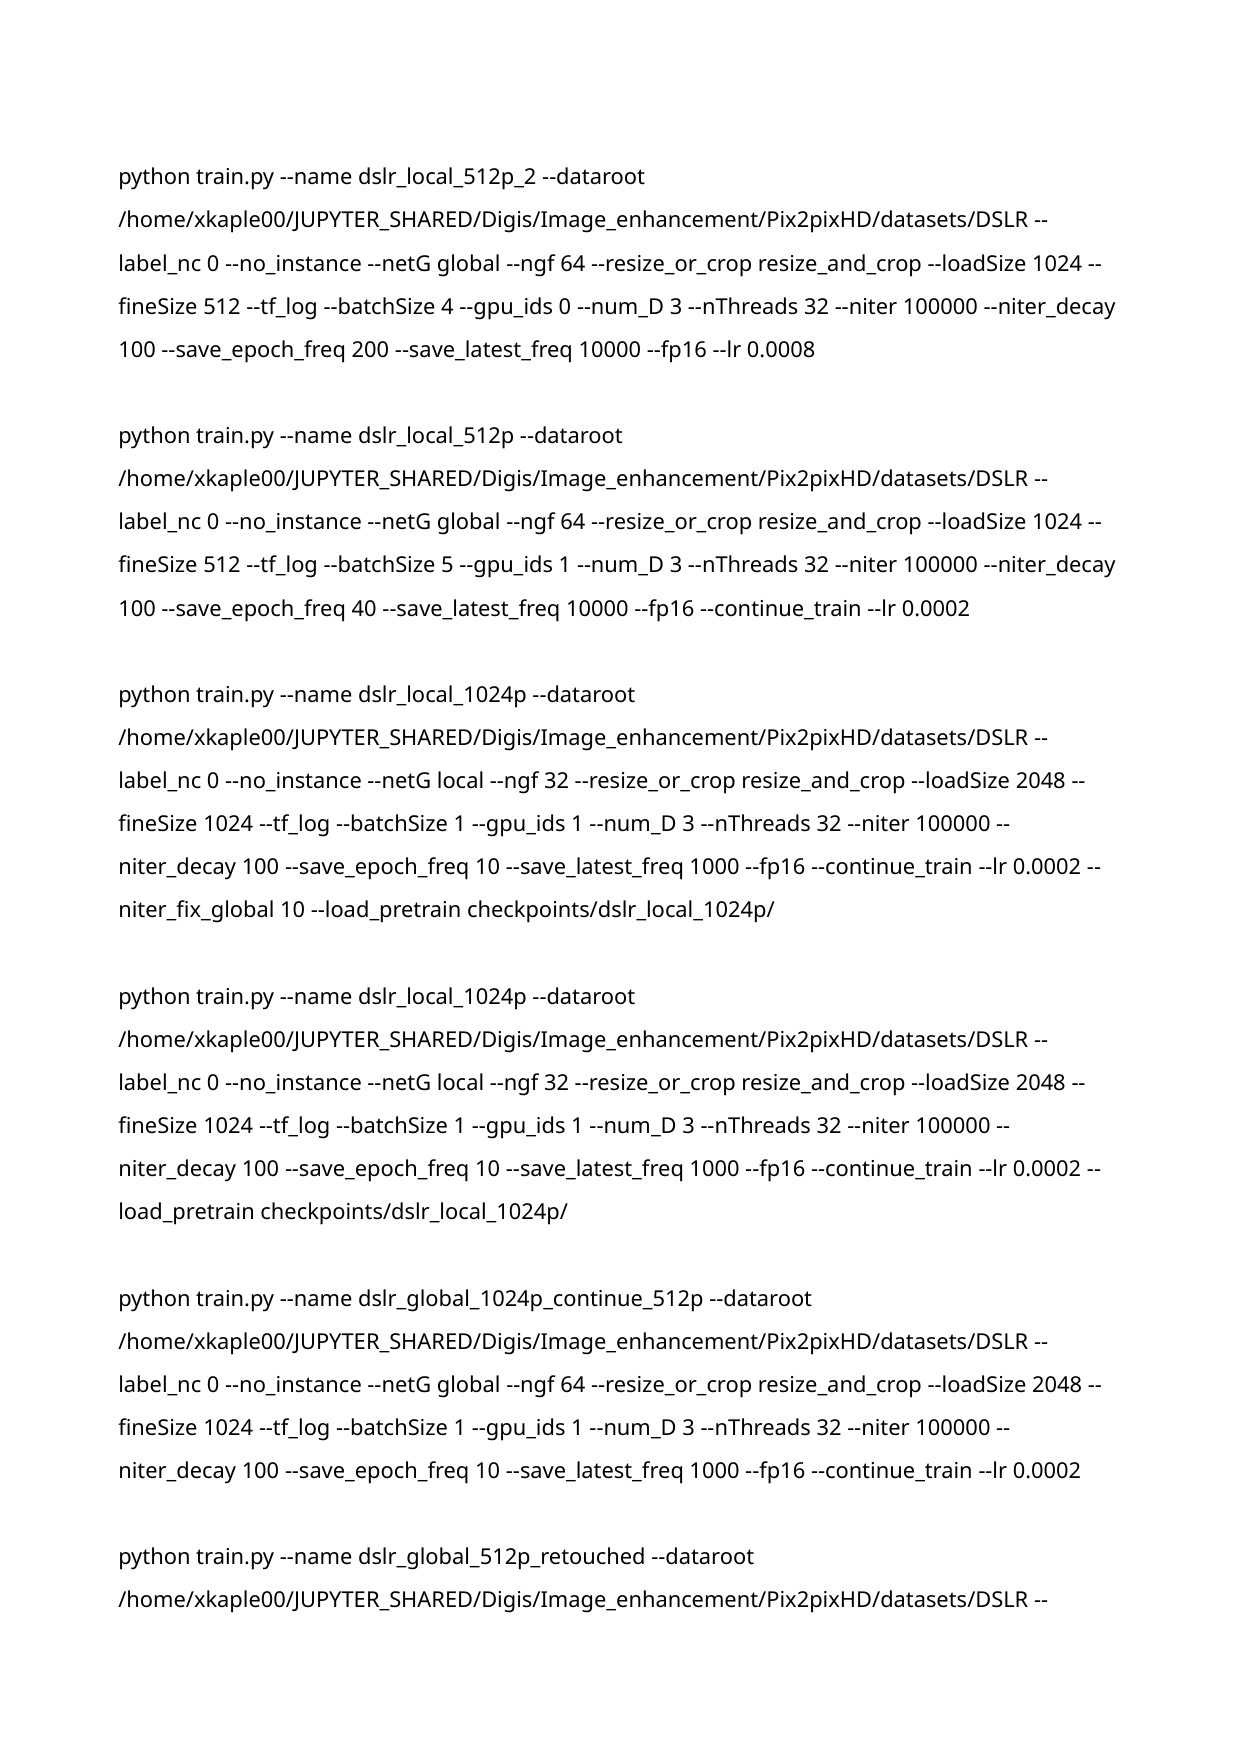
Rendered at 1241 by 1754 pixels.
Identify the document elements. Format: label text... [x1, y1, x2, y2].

text python train.py --name dslr_local_512p_2 --dataroot /home/xkaple00/JUPYTER_SHARED/Digis/Image_enhancement/Pix2pixHD/datasets/DSLR --label_nc 0 --no_instance --netG global --ngf 64 --resize_or_crop resize_and_crop --loadSize 1024 --fineSize 512 --tf_log --batchSize 4 --gpu_ids 0 --num_D 3 --nThreads 32 --niter 100000 --niter_decay 100 --save_epoch_freq 200 --save_latest_freq 10000 --fp16 --lr 0.0008 [118, 161, 1122, 363]
text python train.py --name dslr_local_1024p --dataroot /home/xkaple00/JUPYTER_SHARED/Digis/Image_enhancement/Pix2pixHD/datasets/DSLR --label_nc 0 --no_instance --netG local --ngf 32 --resize_or_crop resize_and_crop --loadSize 2048 --fineSize 1024 --tf_log --batchSize 1 --gpu_ids 1 --num_D 3 --nThreads 32 --niter 100000 --niter_decay 100 --save_epoch_freq 10 --save_latest_freq 1000 --fp16 --continue_train --lr 0.0002 --niter_fix_global 10 --load_pretrain checkpoints/dslr_local_1024p/ [118, 679, 1122, 924]
text python train.py --name dslr_local_512p --dataroot /home/xkaple00/JUPYTER_SHARED/Digis/Image_enhancement/Pix2pixHD/datasets/DSLR --label_nc 0 --no_instance --netG global --ngf 64 --resize_or_crop resize_and_crop --loadSize 1024 --fineSize 512 --tf_log --batchSize 5 --gpu_ids 1 --num_D 3 --nThreads 32 --niter 100000 --niter_decay 100 --save_epoch_freq 40 --save_latest_freq 10000 --fp16 --continue_train --lr 0.0002 [118, 420, 1122, 622]
text python train.py --name dslr_global_512p_retouched --dataroot /home/xkaple00/JUPYTER_SHARED/Digis/Image_enhancement/Pix2pixHD/datasets/DSLR [118, 1541, 1122, 1614]
text python train.py --name dslr_global_1024p_continue_512p --dataroot /home/xkaple00/JUPYTER_SHARED/Digis/Image_enhancement/Pix2pixHD/datasets/DSLR --label_nc 0 --no_instance --netG global --ngf 64 --resize_or_crop resize_and_crop --loadSize 2048 --fineSize 1024 --tf_log --batchSize 1 --gpu_ids 1 --num_D 3 --nThreads 32 --niter 100000 --niter_decay 100 --save_epoch_freq 10 --save_latest_freq 1000 --fp16 --continue_train --lr 0.0002 [118, 1282, 1122, 1485]
text python train.py --name dslr_local_1024p --dataroot /home/xkaple00/JUPYTER_SHARED/Digis/Image_enhancement/Pix2pixHD/datasets/DSLR --label_nc 0 --no_instance --netG local --ngf 32 --resize_or_crop resize_and_crop --loadSize 2048 --fineSize 1024 --tf_log --batchSize 1 --gpu_ids 1 --num_D 3 --nThreads 32 --niter 100000 --niter_decay 100 --save_epoch_freq 10 --save_latest_freq 1000 --fp16 --continue_train --lr 0.0002 --load_pretrain checkpoints/dslr_local_1024p/ [118, 981, 1122, 1226]
